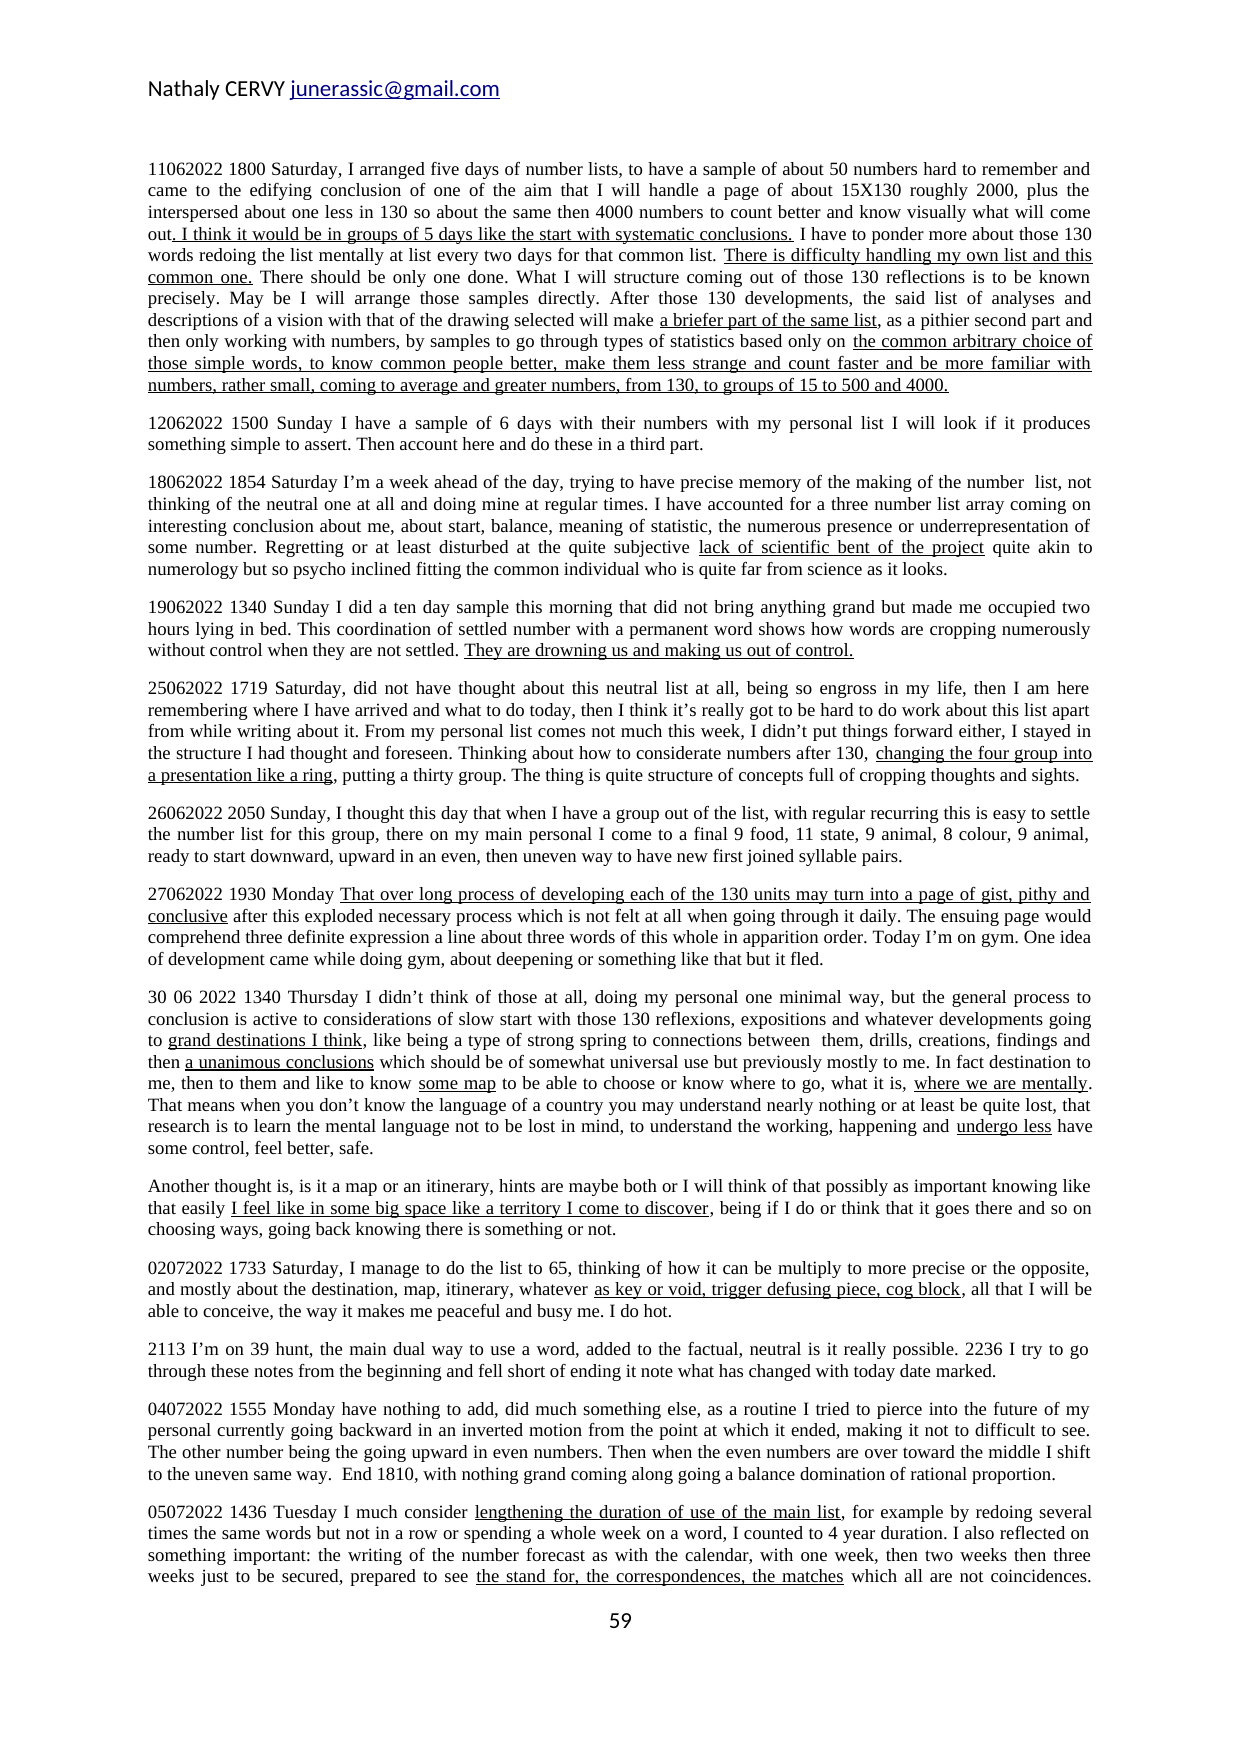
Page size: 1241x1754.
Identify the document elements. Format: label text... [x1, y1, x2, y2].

text 19062022 1340 Sunday I did a ten day sample this morning that did not bring anything grand but made me occupied two hours lying in bed. This coordination of settled number with a permanent word shows how words are cropping numerously without control when they are not settled. They are drowning us and making us out of control. [148, 596, 1093, 661]
text 04072022 1555 Monday have nothing to add, did much something else, as a routine I tried to pierce into the future of my personal currently going backward in an inverted motion from the point at which it ended, making it not to difficult to see. The other number being the going upward in even numbers. Then when the even numbers are over toward the middle I shift to the uneven same way. End 1810, with nothing grand coming along going a balance domination of rational proportion. [148, 1398, 1093, 1484]
text 25062022 1719 Saturday, did not have thought about this neutral list at all, being so engross in my life, then I am here remembering where I have arrived and what to do today, then I think it’s really got to be hard to do work about this list apart from while writing about it. From my personal list comes not much this week, I didn’t put things forward either, I stayed in the structure I had thought and foreseen. Thinking about how to considerate numbers after 130, changing the four group into a presentation like a ring, putting a thirty group. The thing is quite structure of concepts full of cropping thoughts and sights. [148, 677, 1093, 785]
text 2113 I’m on 39 hunt, the main dual way to use a word, added to the factual, neutral is it really possible. 2236 I try to go through these notes from the beginning and fell short of ending it note what has changed with today date marked. [148, 1338, 1093, 1381]
text 12062022 1500 Sunday I have a sample of 6 days with their numbers with my personal list I will look if it produces something simple to assert. Then account here and do these in a third part. [148, 412, 1093, 455]
text 26062022 2050 Sunday, I thought this day that when I have a group out of the list, with regular recurring this is easy to settle the number list for this group, there on my main personal I come to a final 9 food, 11 state, 9 animal, 8 colour, 9 animal, ready to start downward, upward in an even, then uneven way to have new first joined syllable pairs. [148, 802, 1093, 866]
text 11062022 1800 Saturday, I arranged five days of number lists, to have a sample of about 50 numbers hard to remember and came to the edifying conclusion of one of the aim that I will handle a page of about 15X130 roughly 2000, plus the interspersed about one less in 130 so about the same then 4000 numbers to count better and know visually what will come out. I think it would be in groups of 5 days like the start with systematic conclusions. I have to ponder more about those 130 words redoing the list mentally at list every two days for that common list. There is difficulty handling my own list and this common one. There should be only one done. What I will structure coming out of those 130 reflections is to be known precisely. May be I will arrange those samples directly. After those 130 developments, the said list of analyses and descriptions of a vision with that of the drawing selected will make a briefer part of the same list, as a pithier second part and then only working with numbers, by samples to go through types of statistics based only on the common arbitrary choice of those simple words, to know common people better, make them less strange and count faster and be more familiar with numbers, rather small, coming to average and greater numbers, from 130, to groups of 15 to 500 and 4000. [148, 158, 1093, 395]
text 02072022 1733 Saturday, I manage to do the list to 65, thinking of how it can be multiply to more precise or the opposite, and mostly about the destination, map, itinerary, whatever as key or void, trigger defusing piece, cog block, all that I will be able to conceive, the way it makes me peaceful and busy me. I do hot. [148, 1257, 1093, 1321]
text 27062022 1930 Monday That over long process of developing each of the 130 units may turn into a page of gist, pithy and conclusive after this exploded necessary process which is not felt at all when going through it daily. The ensuing page would comprehend three definite expression a line about three words of this whole in apparition order. Today I’m on gym. One idea of development came while doing gym, about deepening or something like that but it fled. [148, 883, 1093, 969]
text 05072022 1436 Tuesday I much consider lengthening the duration of use of the main list, for example by redoing several times the same words but not in a row or spending a whole week on a word, I counted to 4 year duration. I also reflected on something important: the writing of the number forecast as with the calendar, with one week, then two weeks then three weeks just to be secured, prepared to see the stand for, the correspondences, the matches which all are not coincidences. [148, 1501, 1093, 1587]
text 18062022 1854 Saturday I’m a week ahead of the day, trying to have precise memory of the making of the number list, not thinking of the neutral one at all and doing mine at regular times. I have accounted for a three number list array coming on interesting conclusion about me, about start, balance, meaning of statistic, the numerous presence or underrepresentation of some number. Regretting or at least disturbed at the quite subjective lack of scientific bent of the project quite akin to numerology but so psycho inclined fitting the common individual who is quite far from science as it looks. [148, 471, 1093, 579]
text 30 06 2022 1340 Thursday I didn’t think of those at all, doing my personal one minimal way, but the general process to conclusion is active to considerations of slow start with those 130 reflexions, expositions and whatever developments going to grand destinations I think, like being a type of strong spring to connections between them, drills, creations, findings and then a unanimous conclusions which should be of somewhat universal use but previously mostly to me. In fact destination to me, then to them and like to know some map to be able to choose or know where to go, what it is, where we are mentally. That means when you don’t know the language of a country you may understand nearly nothing or at least be quite lost, that research is to learn the mental language not to be lost in mind, to understand the working, happening and undergo less have some control, feel better, safe. [148, 986, 1093, 1158]
text Another thought is, is it a map or an itinerary, hints are maybe both or I will think of that possibly as important knowing like that easily I feel like in some big space like a territory I come to discover, being if I do or think that it goes there and so on choosing ways, going back knowing there is something or not. [148, 1175, 1093, 1240]
